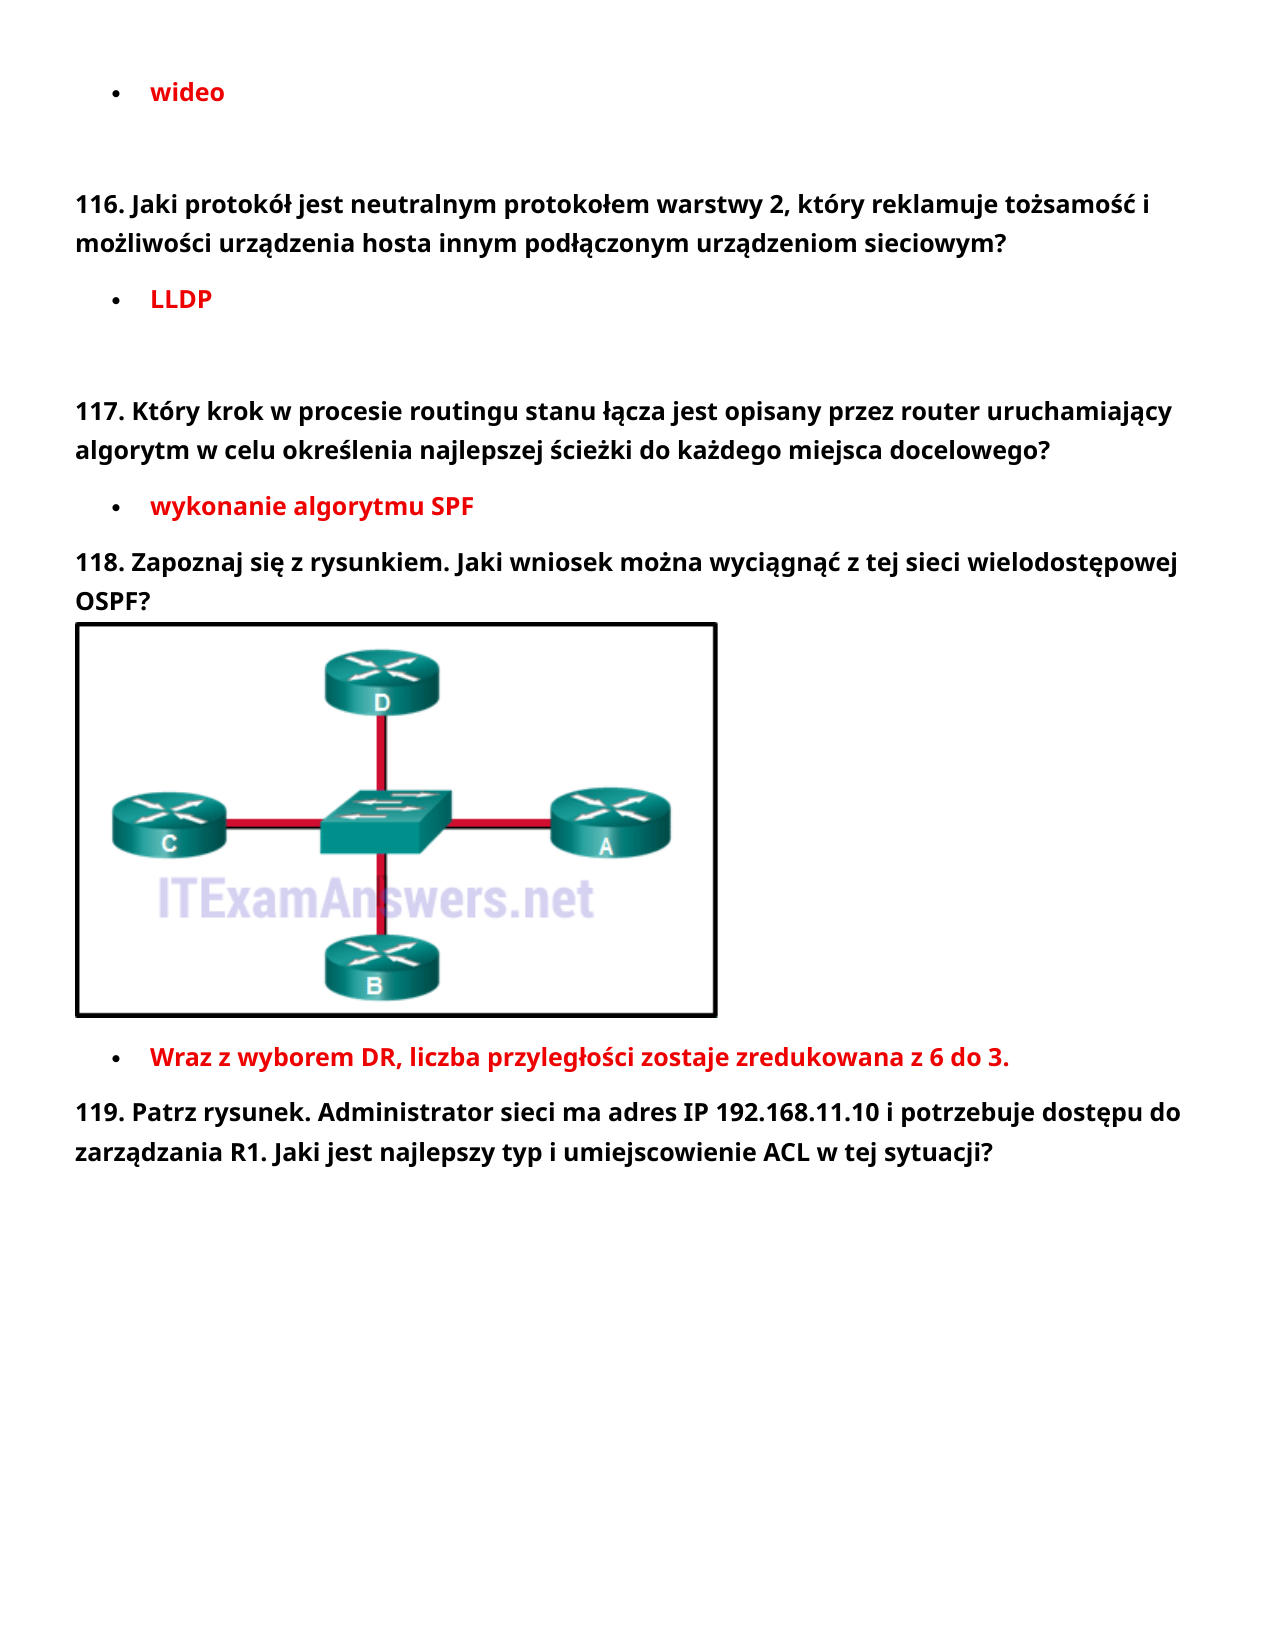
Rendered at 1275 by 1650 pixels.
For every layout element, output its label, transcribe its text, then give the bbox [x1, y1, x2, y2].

list wykonanie algorytmu SPF [112, 488, 1200, 522]
text 117. Który krok w procesie routingu stanu łącza jest opisany przez router uruchamiający algorytm w celu określenia najlepszej ścieżki do każdego miejsca docelowego? [75, 393, 1200, 467]
text 118. Zapoznaj się z rysunkiem. Jaki wniosek można wyciągnąć z tej sieci wielodostępowej OSPF?​ [75, 544, 1200, 1017]
text 119. Patrz rysunek. Administrator sieci ma adres IP 192.168.11.10 i potrzebuje dostępu do zarządzania R1. Jaki jest najlepszy typ i umiejscowienie ACL w tej sytuacji? [75, 1095, 1200, 1168]
list wideo [112, 75, 1200, 109]
list Wraz z wyborem DR, liczba przyległości zostaje zredukowana z 6 do 3. [112, 1039, 1200, 1073]
list LLDP [112, 282, 1200, 316]
text 116. Jaki protokół jest neutralnym protokołem warstwy 2, który reklamuje tożsamość i możliwości urządzenia hosta innym podłączonym urządzeniom sieciowym? [75, 187, 1200, 260]
